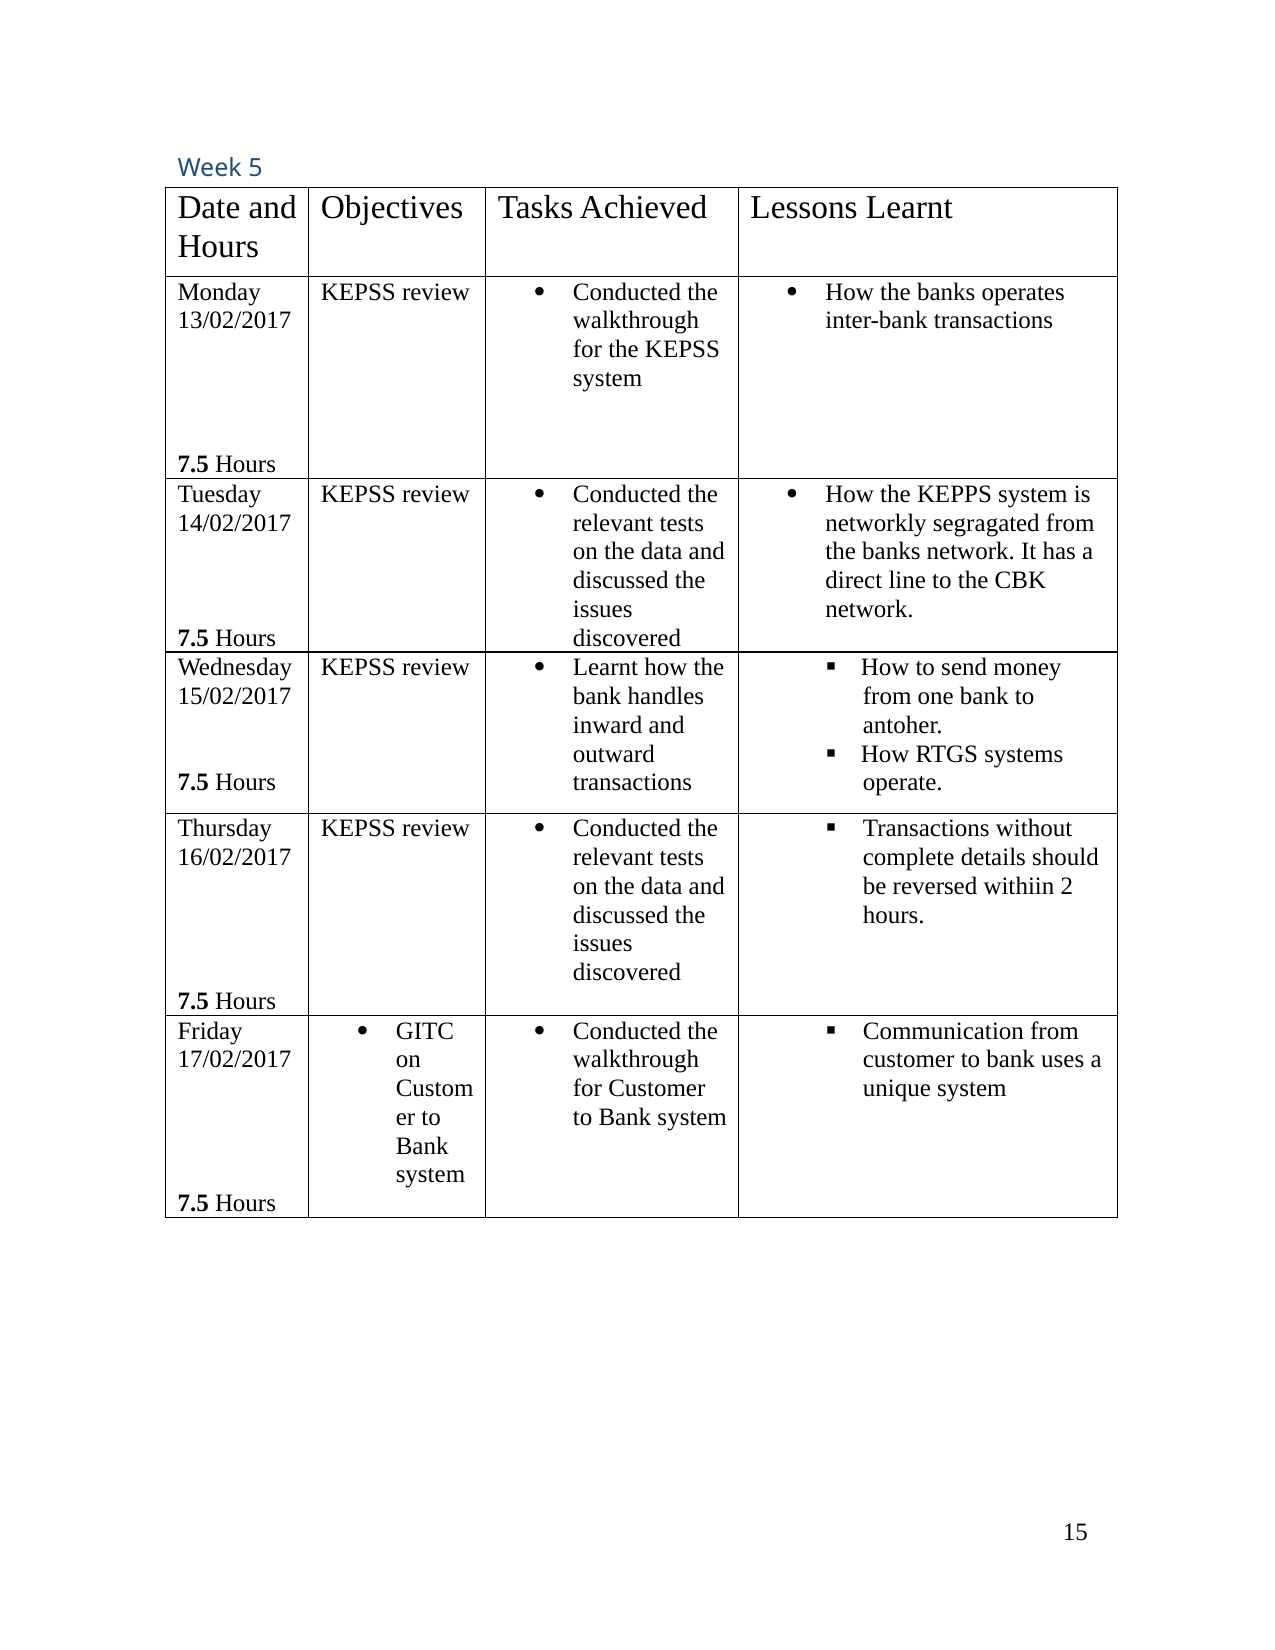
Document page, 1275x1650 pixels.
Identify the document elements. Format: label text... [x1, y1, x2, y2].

table_cell Conducted the walkthrough for Customer to Bank system [486, 1016, 738, 1217]
table_cell Monday 13/02/2017 7.5 Hours [166, 277, 308, 478]
table_cell How to send money from one bank to antoher. How RTGS systems operate. [739, 653, 1117, 812]
table_cell KEPSS review [309, 653, 485, 812]
table_cell KEPSS review [309, 814, 485, 1015]
subtitle Week 5 [177, 150, 1087, 184]
table_cell Learnt how the bank handles inward and outward transactions [486, 653, 738, 812]
table_cell Thursday 16/02/2017 7.5 Hours [166, 814, 308, 1015]
table_cell How the banks operates inter-bank transactions [739, 277, 1117, 478]
table_cell KEPSS review [309, 277, 485, 478]
table_header Lessons Learnt [739, 188, 1117, 276]
table_cell Conducted the walkthrough for the KEPSS system [486, 277, 738, 478]
table_cell Communication from customer to bank uses a unique system [739, 1016, 1117, 1217]
table_cell KEPSS review [309, 479, 485, 651]
table_cell Tuesday 14/02/2017 7.5 Hours [166, 479, 308, 651]
table_header Date and Hours [166, 188, 308, 276]
table_cell Conducted the relevant tests on the data and discussed the issues discovered [486, 479, 738, 651]
table_cell GITC on Customer to Bank system [309, 1016, 485, 1217]
table_header Objectives [309, 188, 485, 276]
table_cell How the KEPPS system is networkly segragated from the banks network. It has a direct line to the CBK network. [739, 479, 1117, 651]
table_cell Wednesday 15/02/2017 7.5 Hours [166, 653, 308, 812]
table_cell Transactions without complete details should be reversed withiin 2 hours. [739, 814, 1117, 1015]
table_cell Friday 17/02/2017 7.5 Hours [166, 1016, 308, 1217]
table_header Tasks Achieved [486, 188, 738, 276]
table_cell Conducted the relevant tests on the data and discussed the issues discovered [486, 814, 738, 1015]
